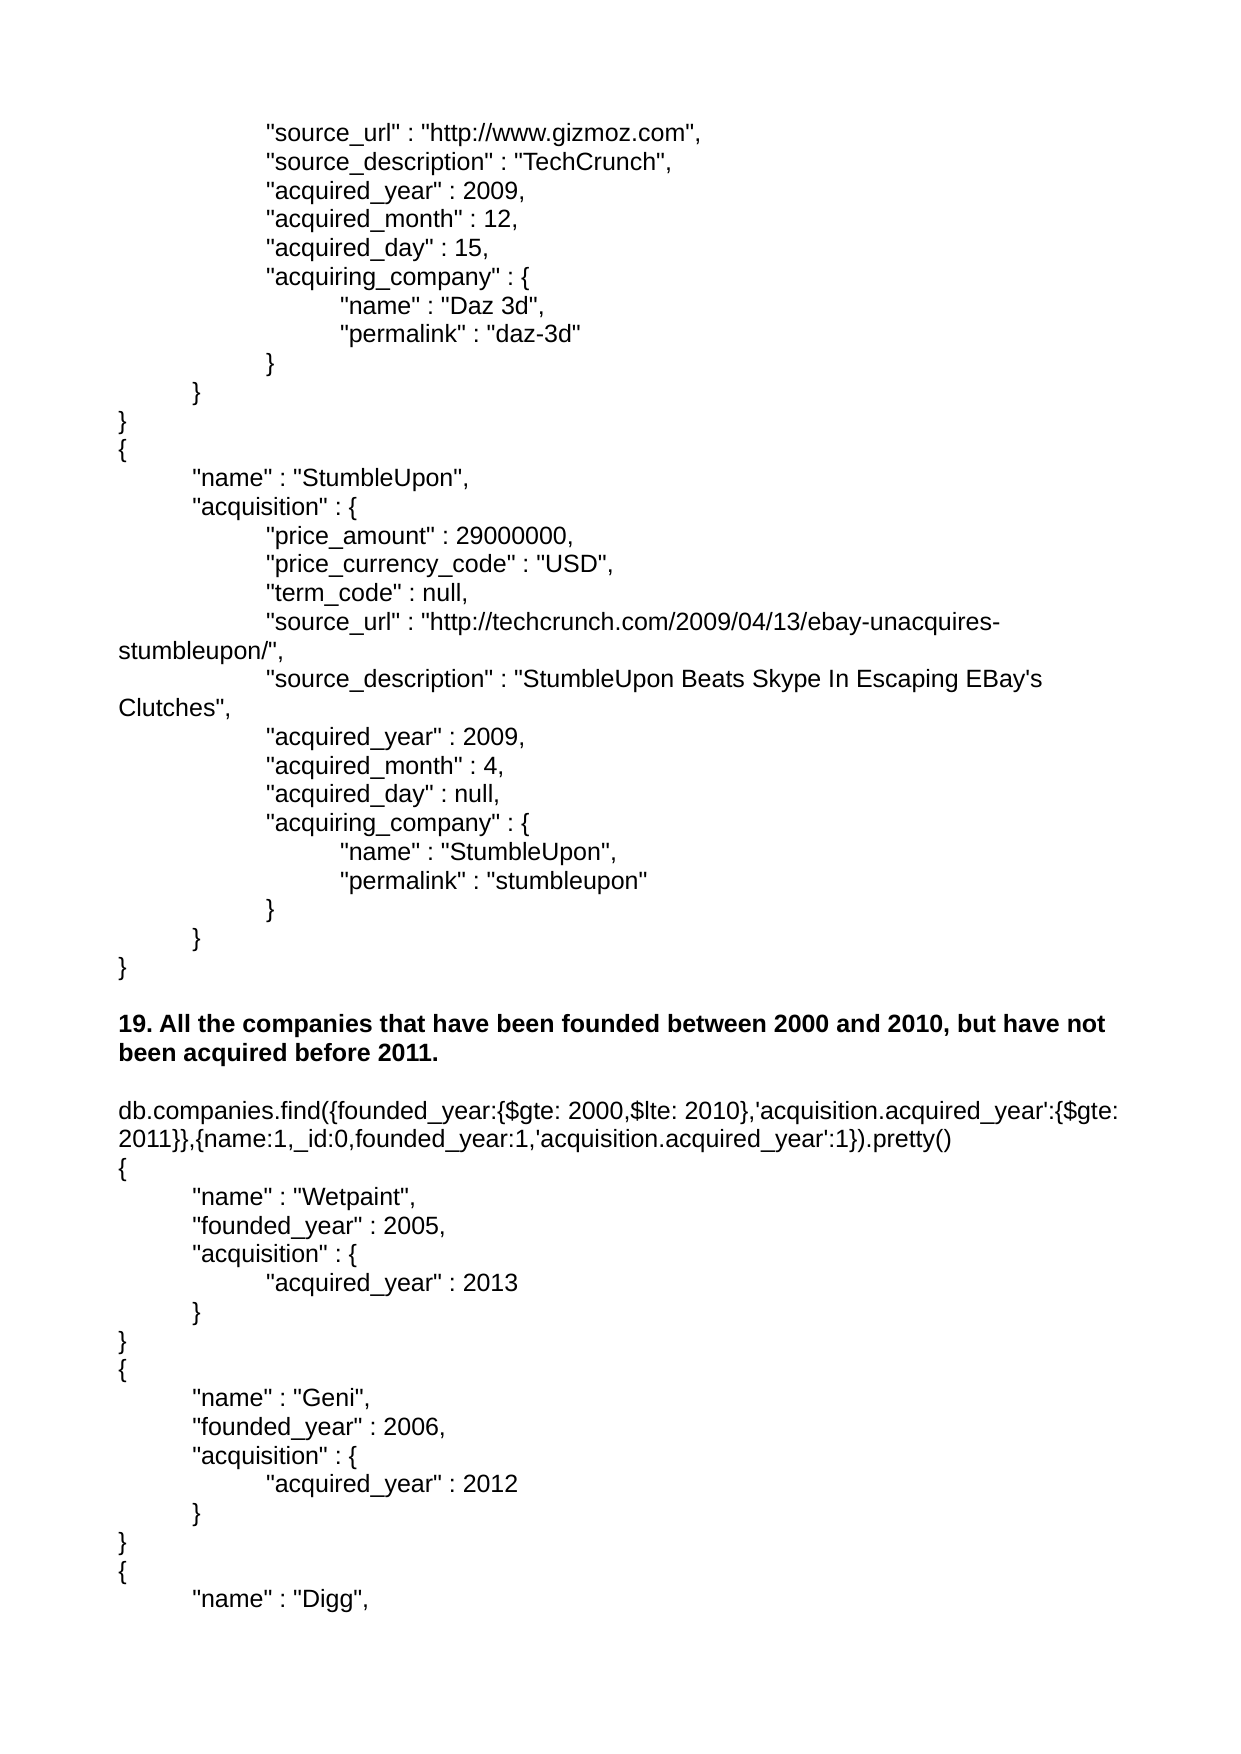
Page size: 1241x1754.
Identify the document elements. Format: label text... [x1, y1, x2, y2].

text "acquisition" : { [118, 492, 1122, 521]
text "founded_year" : 2005, [118, 1211, 1122, 1239]
text } [118, 894, 1122, 923]
text "permalink" : "stumbleupon" [118, 866, 1122, 894]
text } [118, 952, 1122, 981]
text 19. All the companies that have been founded between 2000 and 2010, but have not been acquired before 2011. [118, 1009, 1122, 1067]
text "name" : "Digg", [118, 1584, 1122, 1613]
text "name" : "Daz 3d", [118, 291, 1122, 319]
text "founded_year" : 2006, [118, 1412, 1122, 1441]
text "acquired_month" : 4, [118, 751, 1122, 779]
text "price_currency_code" : "USD", [118, 549, 1122, 578]
text "price_amount" : 29000000, [118, 521, 1122, 549]
text } [118, 1498, 1122, 1527]
text } [118, 923, 1122, 952]
text "acquisition" : { [118, 1239, 1122, 1268]
text { [118, 1354, 1122, 1383]
text "acquired_day" : 15, [118, 233, 1122, 262]
text db.companies.find({founded_year:{$gte: 2000,$lte: 2010},'acquisition.acquired_year':{$gte: 2011}},{name:1,_id:0,founded_year:1,'acquisition.acquired_year':1}).pretty() [118, 1096, 1122, 1153]
text "acquired_year" : 2012 [118, 1469, 1122, 1498]
text "acquired_day" : null, [118, 779, 1122, 808]
text "source_description" : "StumbleUpon Beats Skype In Escaping EBay's Clutches", [118, 664, 1122, 722]
text "acquiring_company" : { [118, 262, 1122, 291]
text "source_description" : "TechCrunch", [118, 147, 1122, 176]
text "term_code" : null, [118, 578, 1122, 607]
text "name" : "StumbleUpon", [118, 837, 1122, 866]
text "source_url" : "http://techcrunch.com/2009/04/13/ebay-unacquires-stumbleupon/", [118, 607, 1122, 664]
text "source_url" : "http://www.gizmoz.com", [118, 118, 1122, 147]
text "acquired_month" : 12, [118, 204, 1122, 233]
text } [118, 1297, 1122, 1326]
text "acquired_year" : 2013 [118, 1268, 1122, 1297]
text } [118, 1326, 1122, 1354]
text { [118, 434, 1122, 463]
text { [118, 1153, 1122, 1182]
text "acquired_year" : 2009, [118, 176, 1122, 204]
text "acquiring_company" : { [118, 808, 1122, 837]
text } [118, 1527, 1122, 1556]
text "name" : "Geni", [118, 1383, 1122, 1412]
text } [118, 377, 1122, 406]
text } [118, 348, 1122, 377]
text { [118, 1556, 1122, 1584]
text "acquisition" : { [118, 1441, 1122, 1469]
text } [118, 406, 1122, 434]
text "acquired_year" : 2009, [118, 722, 1122, 751]
text "name" : "StumbleUpon", [118, 463, 1122, 492]
text "permalink" : "daz-3d" [118, 319, 1122, 348]
text "name" : "Wetpaint", [118, 1182, 1122, 1211]
